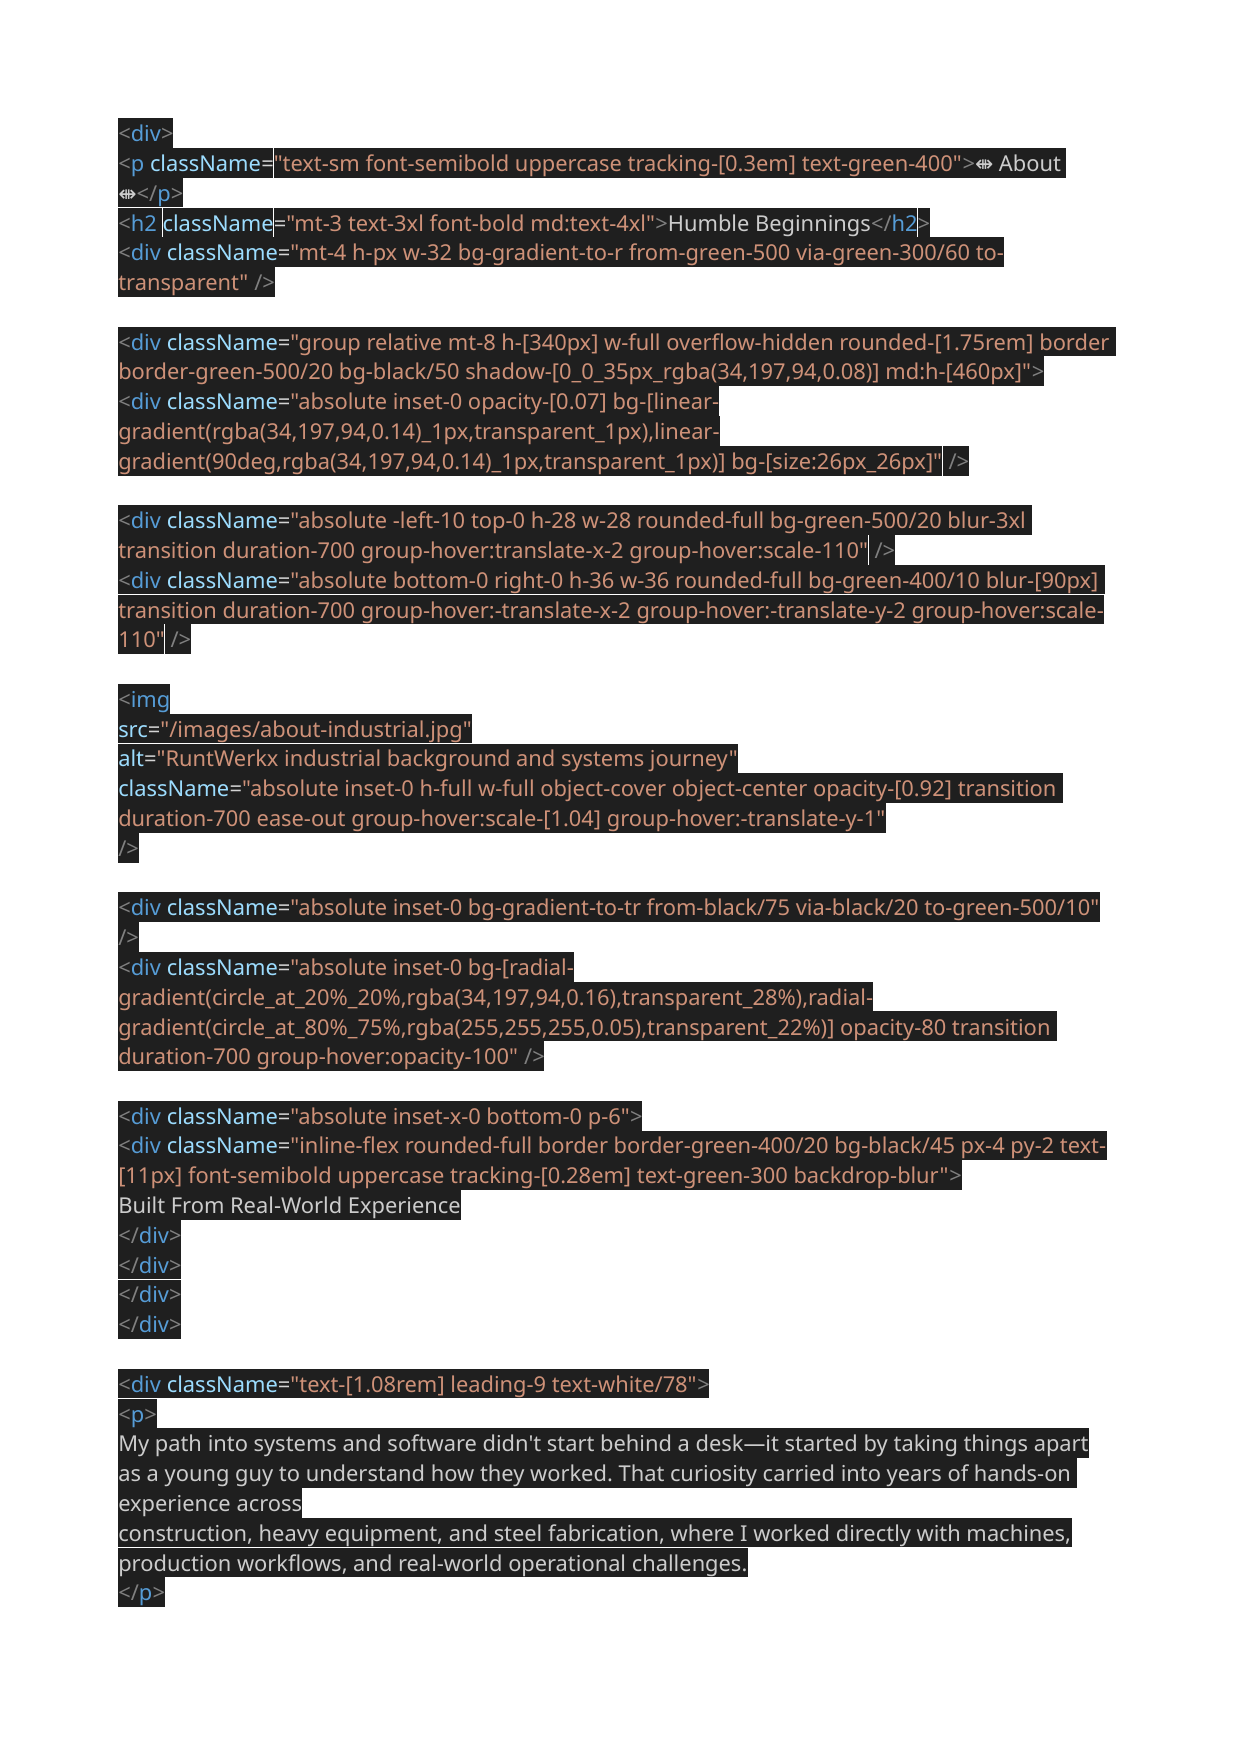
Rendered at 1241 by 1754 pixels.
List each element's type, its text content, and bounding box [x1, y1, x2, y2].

text construction, heavy equipment, and steel fabrication, where I worked directly with machines, [118, 1518, 1122, 1547]
text <div className="absolute inset-0 bg-gradient-to-tr from-black/75 via-black/20 to-green-500/10" /> [118, 892, 1122, 952]
text </div> [118, 1279, 1122, 1309]
text </p> [118, 1577, 1122, 1607]
text production workflows, and real-world operational challenges. [118, 1547, 1122, 1577]
text as a young guy to understand how they worked. That curiosity carried into years of hands-on experience across [118, 1458, 1122, 1518]
text <p> [118, 1398, 1122, 1428]
text My path into systems and software didn't start behind a desk—it started by taking things apart [118, 1428, 1122, 1458]
text className="absolute inset-0 h-full w-full object-cover object-center opacity-[0.92] transition duration-700 ease-out group-hover:scale-[1.04] group-hover:-translate-y-1" [118, 773, 1122, 833]
text <img [118, 684, 1122, 714]
text <div> [118, 118, 1122, 148]
text Built From Real-World Experience [118, 1190, 1122, 1220]
text <div className="absolute inset-x-0 bottom-0 p-6"> [118, 1101, 1122, 1131]
text </div> [118, 1250, 1122, 1279]
text <div className="group relative mt-8 h-[340px] w-full overflow-hidden rounded-[1.75rem] border border-green-500/20 bg-black/50 shadow-[0_0_35px_rgba(34,197,94,0.08)] md:h-[460px]"> [118, 327, 1122, 386]
text <div className="absolute bottom-0 right-0 h-36 w-36 rounded-full bg-green-400/10 blur-[90px] transition duration-700 group-hover:-translate-x-2 group-hover:-translate-y-2 group-hover:scale-110" /> [118, 565, 1122, 654]
text alt="RuntWerkx industrial background and systems journey" [118, 743, 1122, 773]
text /> [118, 833, 1122, 863]
text <div className="mt-4 h-px w-32 bg-gradient-to-r from-green-500 via-green-300/60 to-transparent" /> [118, 237, 1122, 297]
text <div className="text-[1.08rem] leading-9 text-white/78"> [118, 1369, 1122, 1398]
text </div> [118, 1220, 1122, 1250]
text <div className="absolute -left-10 top-0 h-28 w-28 rounded-full bg-green-500/20 blur-3xl transition duration-700 group-hover:translate-x-2 group-hover:scale-110" /> [118, 505, 1122, 565]
text <p className="text-sm font-semibold uppercase tracking-[0.3em] text-green-400">⇼ About ⇼</p> [118, 148, 1122, 207]
text </div> [118, 1309, 1122, 1339]
text <div className="absolute inset-0 bg-[radial-gradient(circle_at_20%_20%,rgba(34,197,94,0.16),transparent_28%),radial-gradient(circle_at_80%_75%,rgba(255,255,255,0.05),transparent_22%)] opacity-80 transition duration-700 group-hover:opacity-100" /> [118, 952, 1122, 1071]
text <div className="absolute inset-0 opacity-[0.07] bg-[linear-gradient(rgba(34,197,94,0.14)_1px,transparent_1px),linear-gradient(90deg,rgba(34,197,94,0.14)_1px,transparent_1px)] bg-[size:26px_26px]" /> [118, 386, 1122, 476]
text src="/images/about-industrial.jpg" [118, 714, 1122, 743]
text <div className="inline-flex rounded-full border border-green-400/20 bg-black/45 px-4 py-2 text-[11px] font-semibold uppercase tracking-[0.28em] text-green-300 backdrop-blur"> [118, 1131, 1122, 1190]
text <h2 className="mt-3 text-3xl font-bold md:text-4xl">Humble Beginnings</h2> [118, 207, 1122, 237]
